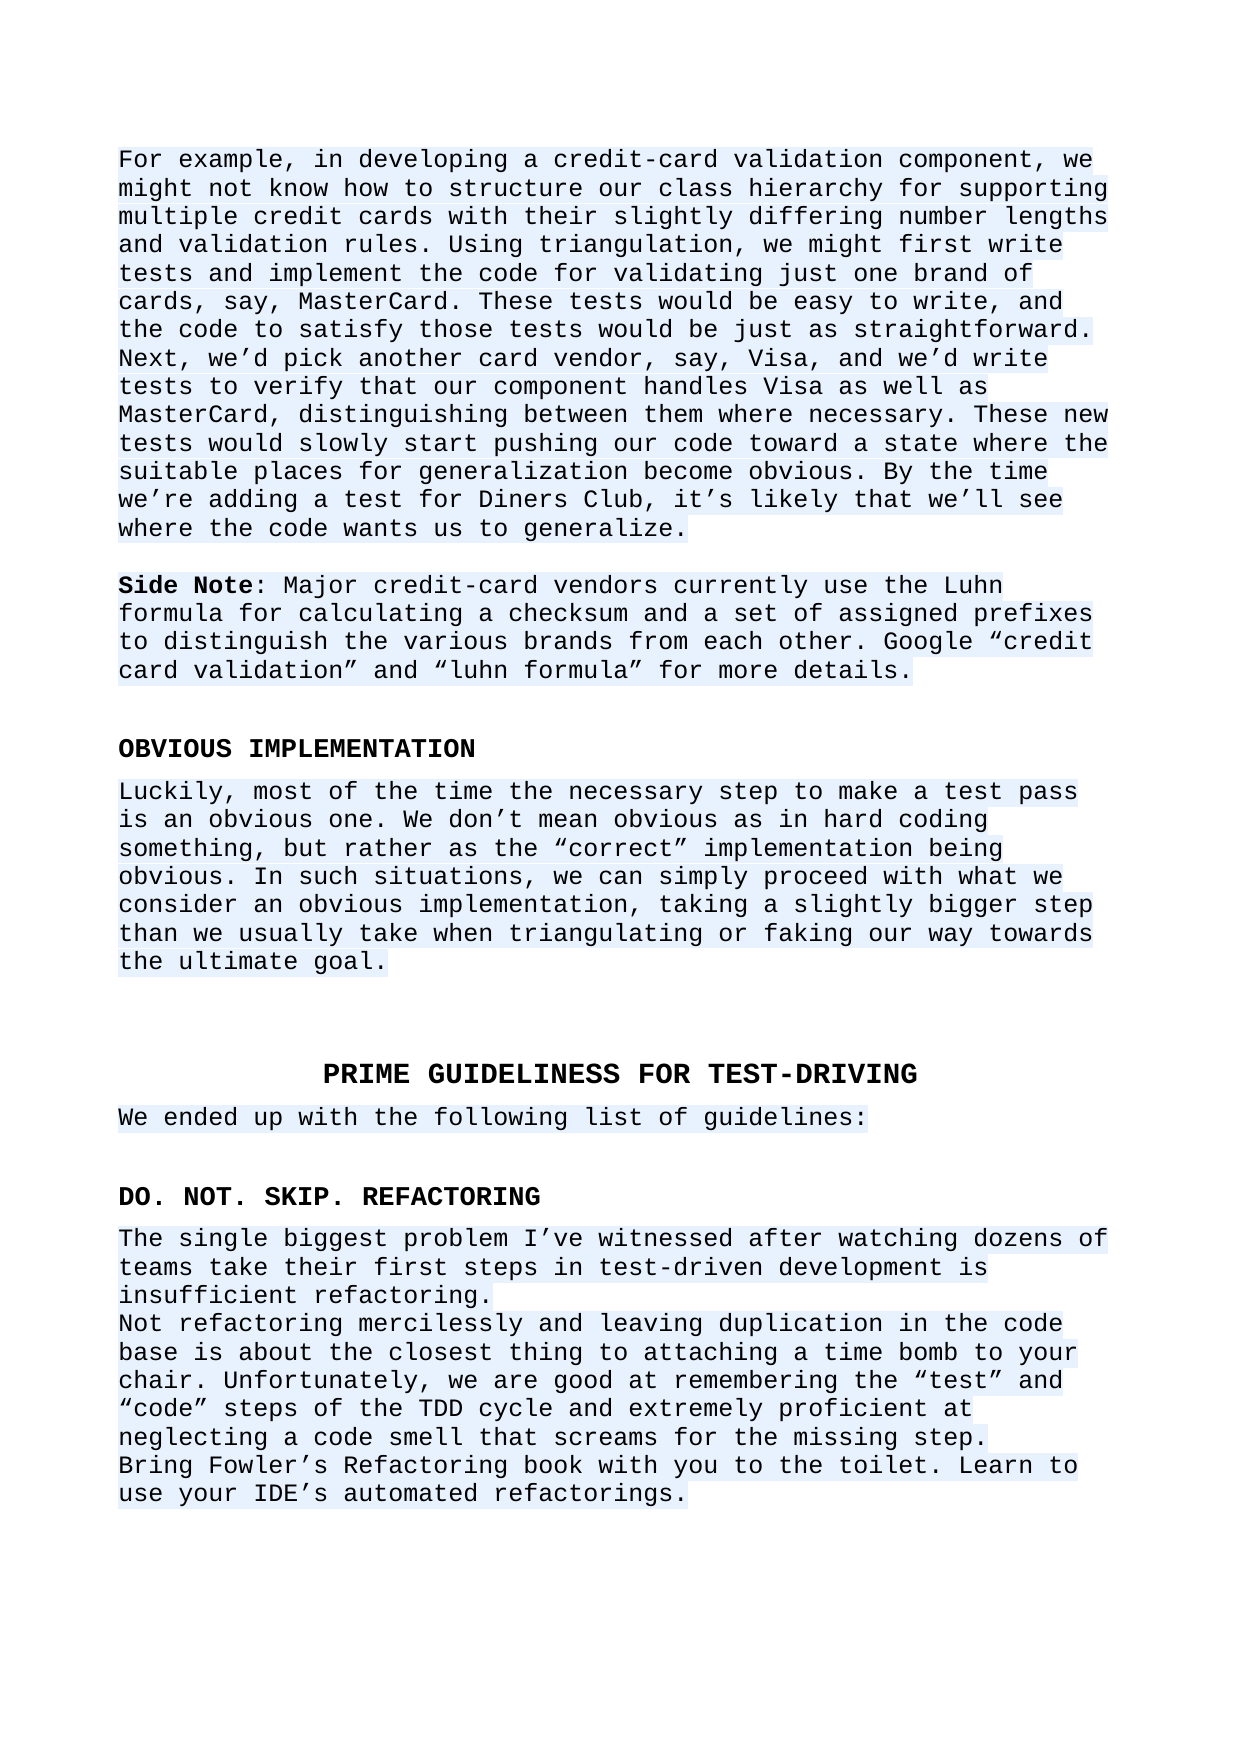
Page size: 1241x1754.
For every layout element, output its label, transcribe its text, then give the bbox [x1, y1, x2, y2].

text Side Note: Major credit-card vendors currently use the Luhn formula for calculating a checksum and a set of assigned prefixes to distinguish the various brands from each other. Google “credit card validation” and “luhn formula” for more details. [118, 572, 1122, 686]
text We ended up with the following list of guidelines: [118, 1105, 1122, 1133]
text Not refactoring mercilessly and leaving duplication in the code base is about the closest thing to attaching a time bomb to your chair. Unfortunately, we are good at remembering the “test” and “code” steps of the TDD cycle and extremely proficient at neglecting a code smell that screams for the missing step. [118, 1311, 1122, 1453]
subtitle OBVIOUS IMPLEMENTATION [118, 735, 1122, 766]
subtitle PRIME GUIDELINESS FOR TEST-DRIVING [118, 1059, 1122, 1092]
text Bring Fowler’s Refactoring book with you to the toilet. Learn to use your IDE’s automated refactorings. [118, 1453, 1122, 1509]
text The single biggest problem I’ve witnessed after watching dozens of teams take their first steps in test-driven development is insufficient refactoring. [118, 1226, 1122, 1311]
subtitle DO. NOT. SKIP. REFACTORING [118, 1183, 1122, 1213]
text For example, in developing a credit-card validation component, we might not know how to structure our class hierarchy for supporting multiple credit cards with their slightly differing number lengths and validation rules. Using triangulation, we might first write tests and implement the code for validating just one brand of cards, say, MasterCard. These tests would be easy to write, and the code to satisfy those tests would be just as straightforward. [118, 147, 1122, 345]
text Luckily, most of the time the necessary step to make a test pass is an obvious one. We don’t mean obvious as in hard coding something, but rather as the “correct” implementation being obvious. In such situations, we can simply proceed with what we consider an obvious implementation, taking a slightly bigger step than we usually take when triangulating or faking our way towards the ultimate goal. [118, 778, 1122, 977]
text Next, we’d pick another card vendor, say, Visa, and we’d write tests to verify that our component handles Visa as well as MasterCard, distinguishing between them where necessary. These new tests would slowly start pushing our code toward a state where the suitable places for generalization become obvious. By the time we’re adding a test for Diners Club, it’s likely that we’ll see where the code wants us to generalize. [118, 345, 1122, 543]
